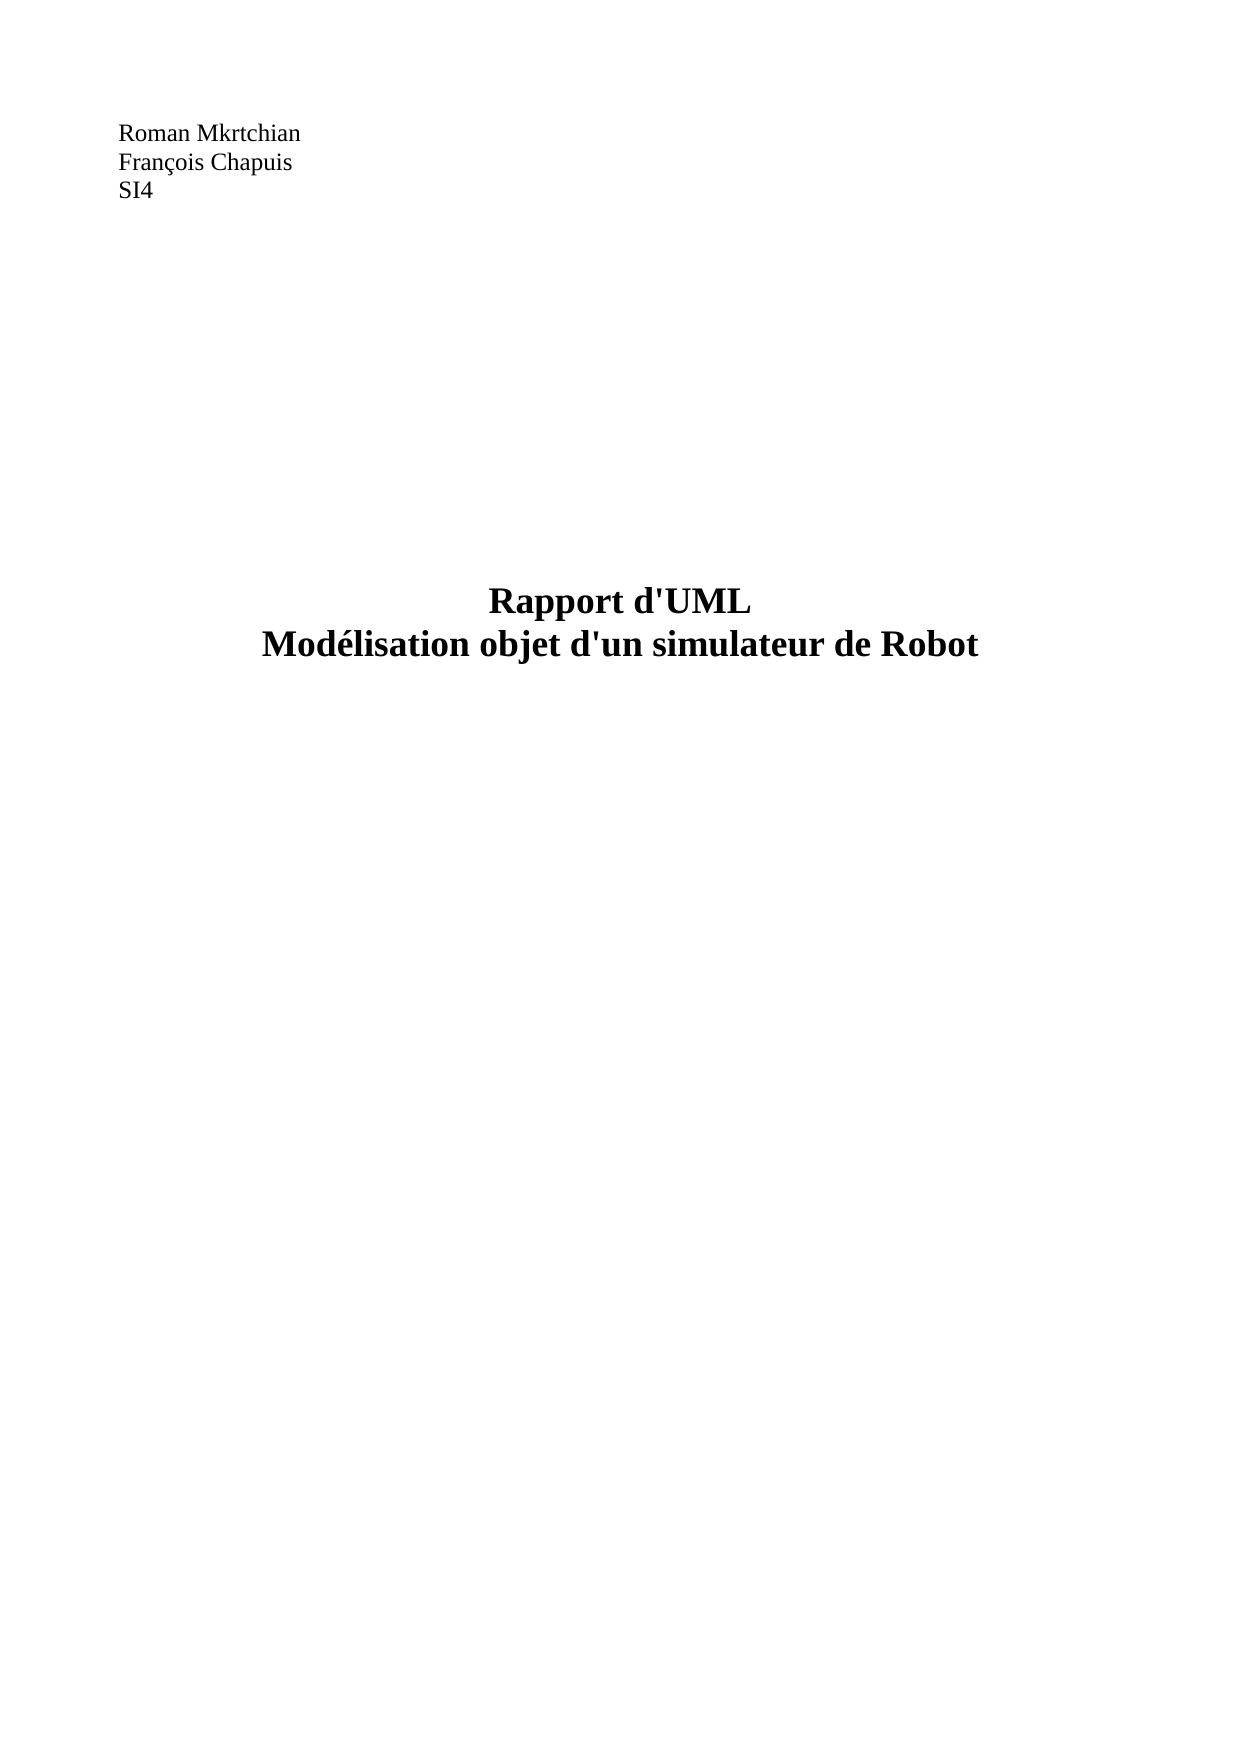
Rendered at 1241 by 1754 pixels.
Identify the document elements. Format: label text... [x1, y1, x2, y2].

text SI4 [118, 176, 1122, 204]
text Rapport d'UML [118, 578, 1122, 621]
text François Chapuis [118, 147, 1122, 176]
text Modélisation objet d'un simulateur de Robot [118, 621, 1122, 664]
text Roman Mkrtchian [118, 118, 1122, 147]
